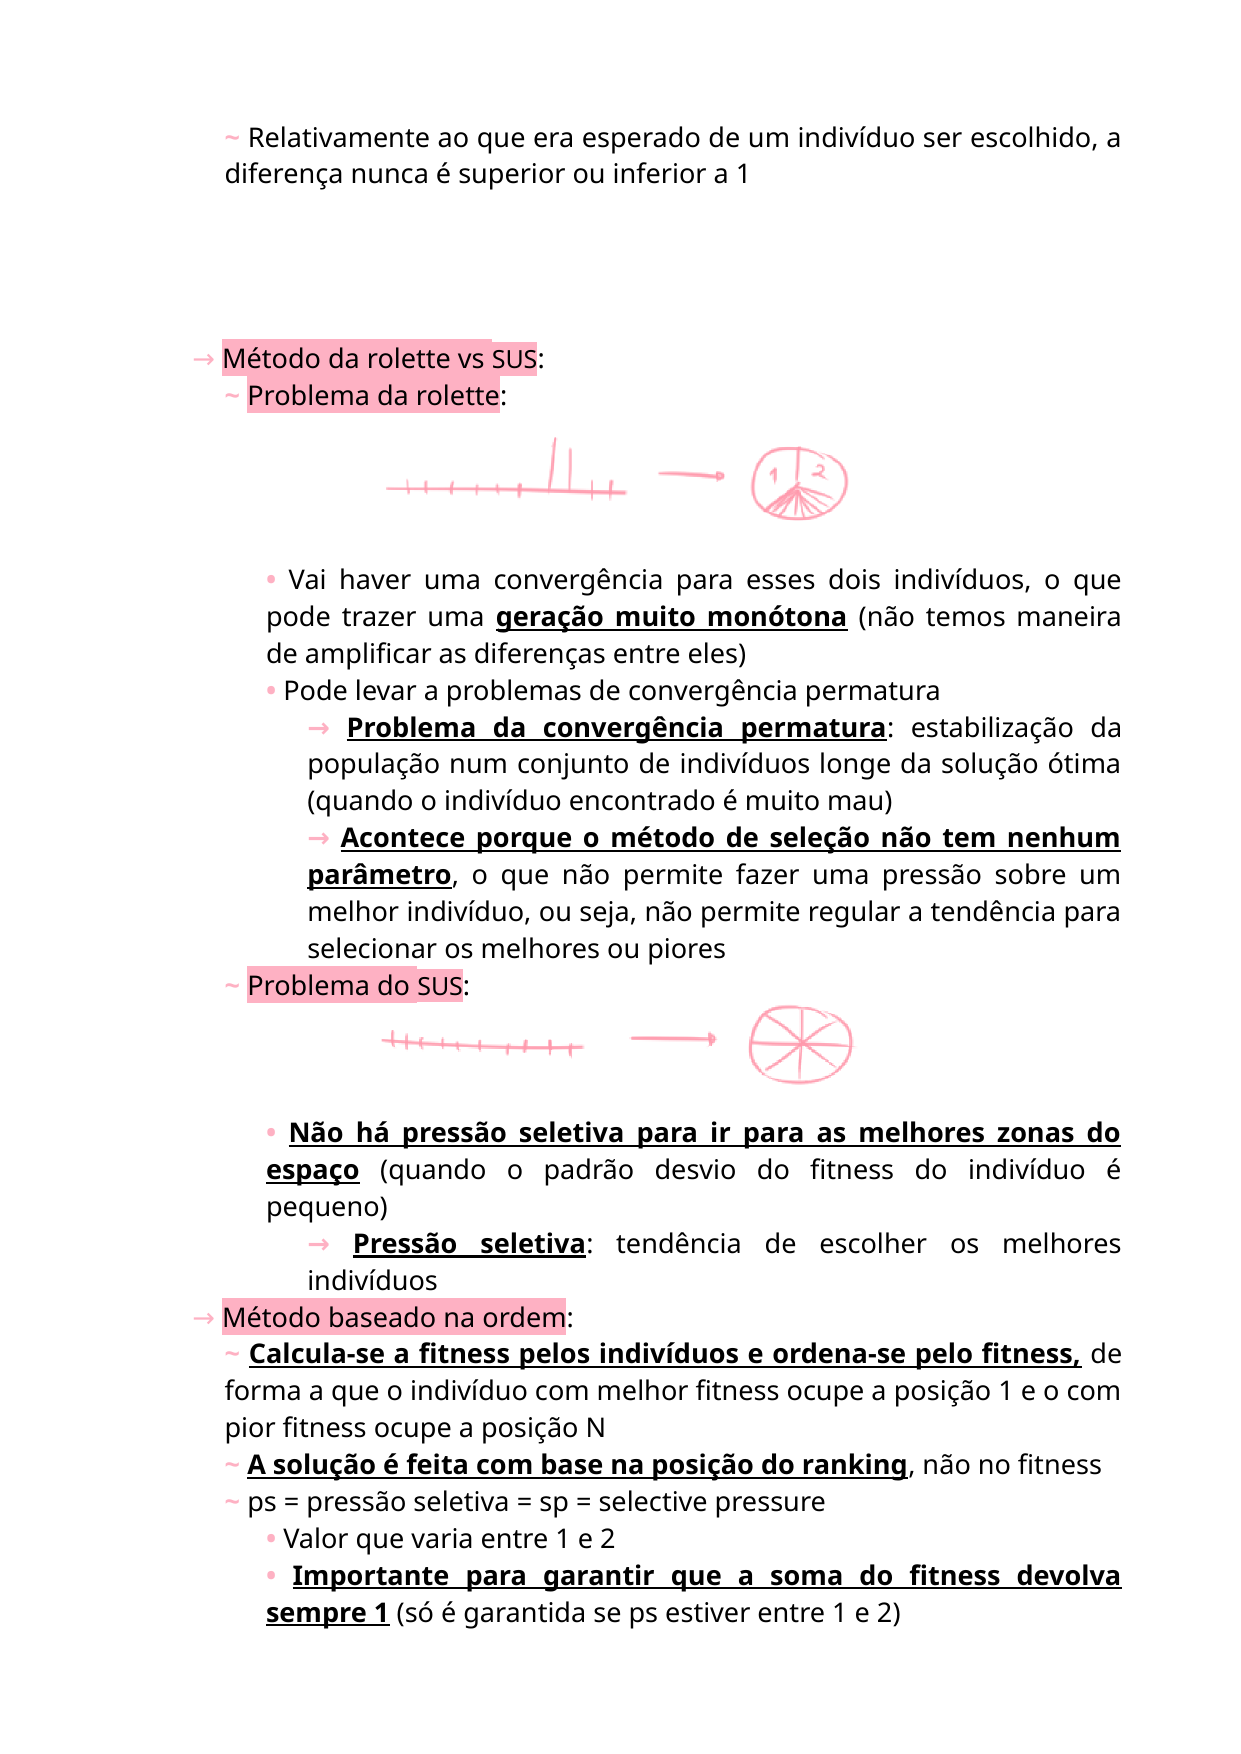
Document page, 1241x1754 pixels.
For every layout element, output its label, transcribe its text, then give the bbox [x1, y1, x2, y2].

text ~ Problema da rolette: [224, 376, 1122, 413]
text ~ Problema do SUS: [224, 966, 1122, 1003]
text • Pode levar a problemas de convergência permatura [266, 671, 1122, 708]
text → Acontece porque o método de seleção não tem nenhum parâmetro, o que não permite fazer uma pressão sobre um melhor indivíduo, ou seja, não permite regular a tendência para selecionar os melhores ou piores [307, 819, 1122, 966]
text ~ A solução é feita com base na posição do ranking, não no fitness [224, 1446, 1122, 1482]
text → Método baseado na ordem: [192, 1298, 1122, 1335]
text → Pressão seletiva: tendência de escolher os melhores indivíduos [307, 1224, 1122, 1298]
text • Importante para garantir que a soma do fitness devolva sempre 1 (só é garantida se ps estiver entre 1 e 2) [266, 1556, 1122, 1630]
picture [381, 1003, 859, 1091]
text ~ Relativamente ao que era esperado de um indivíduo ser escolhido, a diferença nunca é superior ou inferior a 1 [224, 118, 1122, 192]
text • Vai haver uma convergência para esses dois indivíduos, o que pode trazer uma geração muito monótona (não temos maneira de amplificar as diferenças entre eles) [266, 561, 1122, 671]
picture [384, 413, 856, 537]
text • Não há pressão seletiva para ir para as melhores zonas do espaço (quando o padrão desvio do fitness do indivíduo é pequeno) [266, 1114, 1122, 1224]
text → Método da rolette vs SUS: [192, 339, 1122, 376]
text ~ Calcula-se a fitness pelos indivíduos e ordena-se pelo fitness, de forma a que o indivíduo com melhor fitness ocupe a posição 1 e o com pior fitness ocupe a posição N [224, 1335, 1122, 1446]
text ~ ps = pressão seletiva = sp = selective pressure [224, 1482, 1122, 1519]
text → Problema da convergência permatura: estabilização da população num conjunto de indivíduos longe da solução ótima (quando o indivíduo encontrado é muito mau) [307, 708, 1122, 819]
text • Valor que varia entre 1 e 2 [266, 1519, 1122, 1556]
